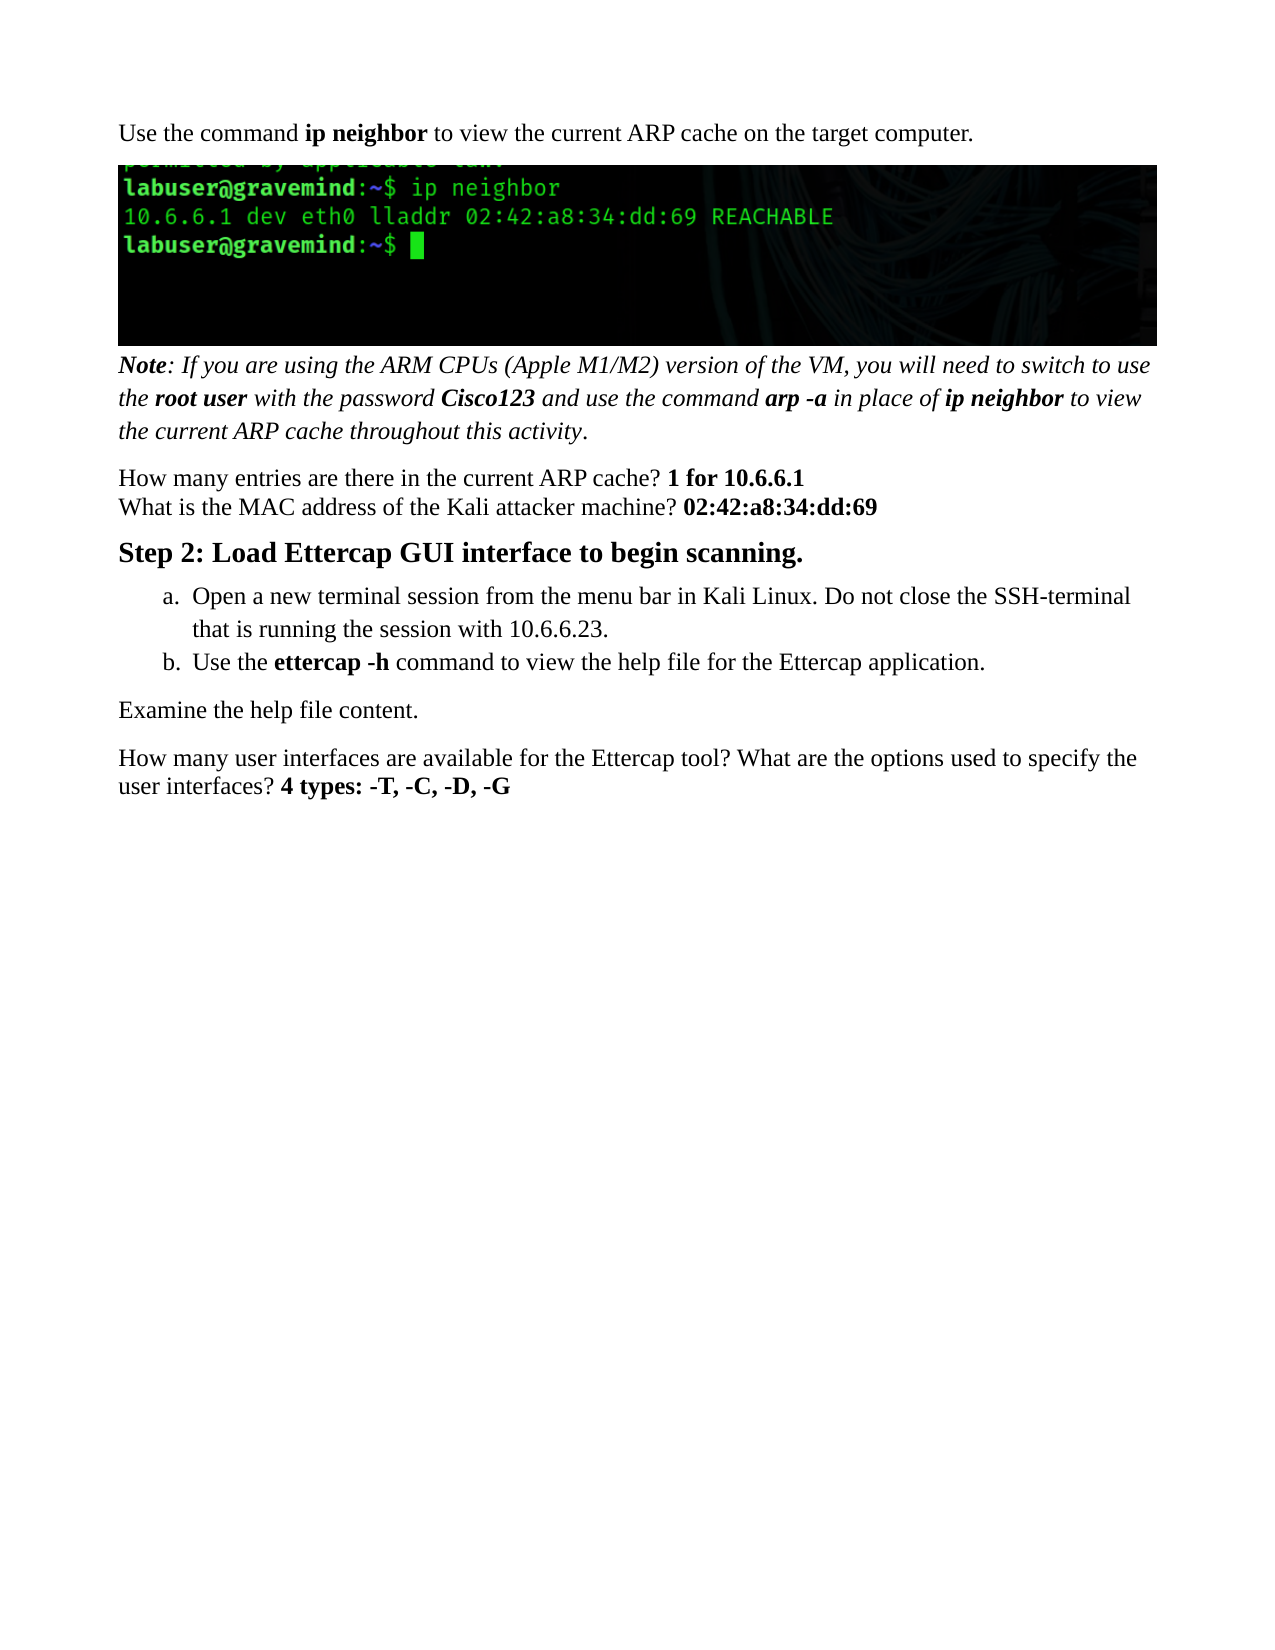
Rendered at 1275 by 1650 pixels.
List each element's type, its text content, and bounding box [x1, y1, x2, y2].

text How many user interfaces are available for the Ettercap tool? What are the options used to specify the user interfaces? 4 types: -T, -C, -D, -G [118, 743, 1157, 800]
text Use the command ip neighbor to view the current ARP cache on the target computer. [118, 118, 1157, 147]
list Use the ettercap -h command to view the help file for the Ettercap application. [162, 647, 1157, 676]
text Note: If you are using the ARM CPUs (Apple M1/M2) version of the VM, you will need to switch to use the root user with the password Cisco123 and use the command arp -a in place of ip neighbor to view the current ARP cache throughout this activity. [118, 346, 1157, 444]
picture [118, 165, 1157, 346]
text Examine the help file content. [118, 695, 1157, 724]
text What is the MAC address of the Kali attacker machine? 02:42:a8:34:dd:69 [118, 492, 1157, 521]
subtitle Step 2: Load Ettercap GUI interface to begin scanning. [118, 535, 1157, 569]
text How many entries are there in the current ARP cache? 1 for 10.6.6.1 [118, 463, 1157, 492]
list Open a new terminal session from the menu bar in Kali Linux. Do not close the SSH-terminal that is running the session with 10.6.6.23. [162, 581, 1157, 643]
